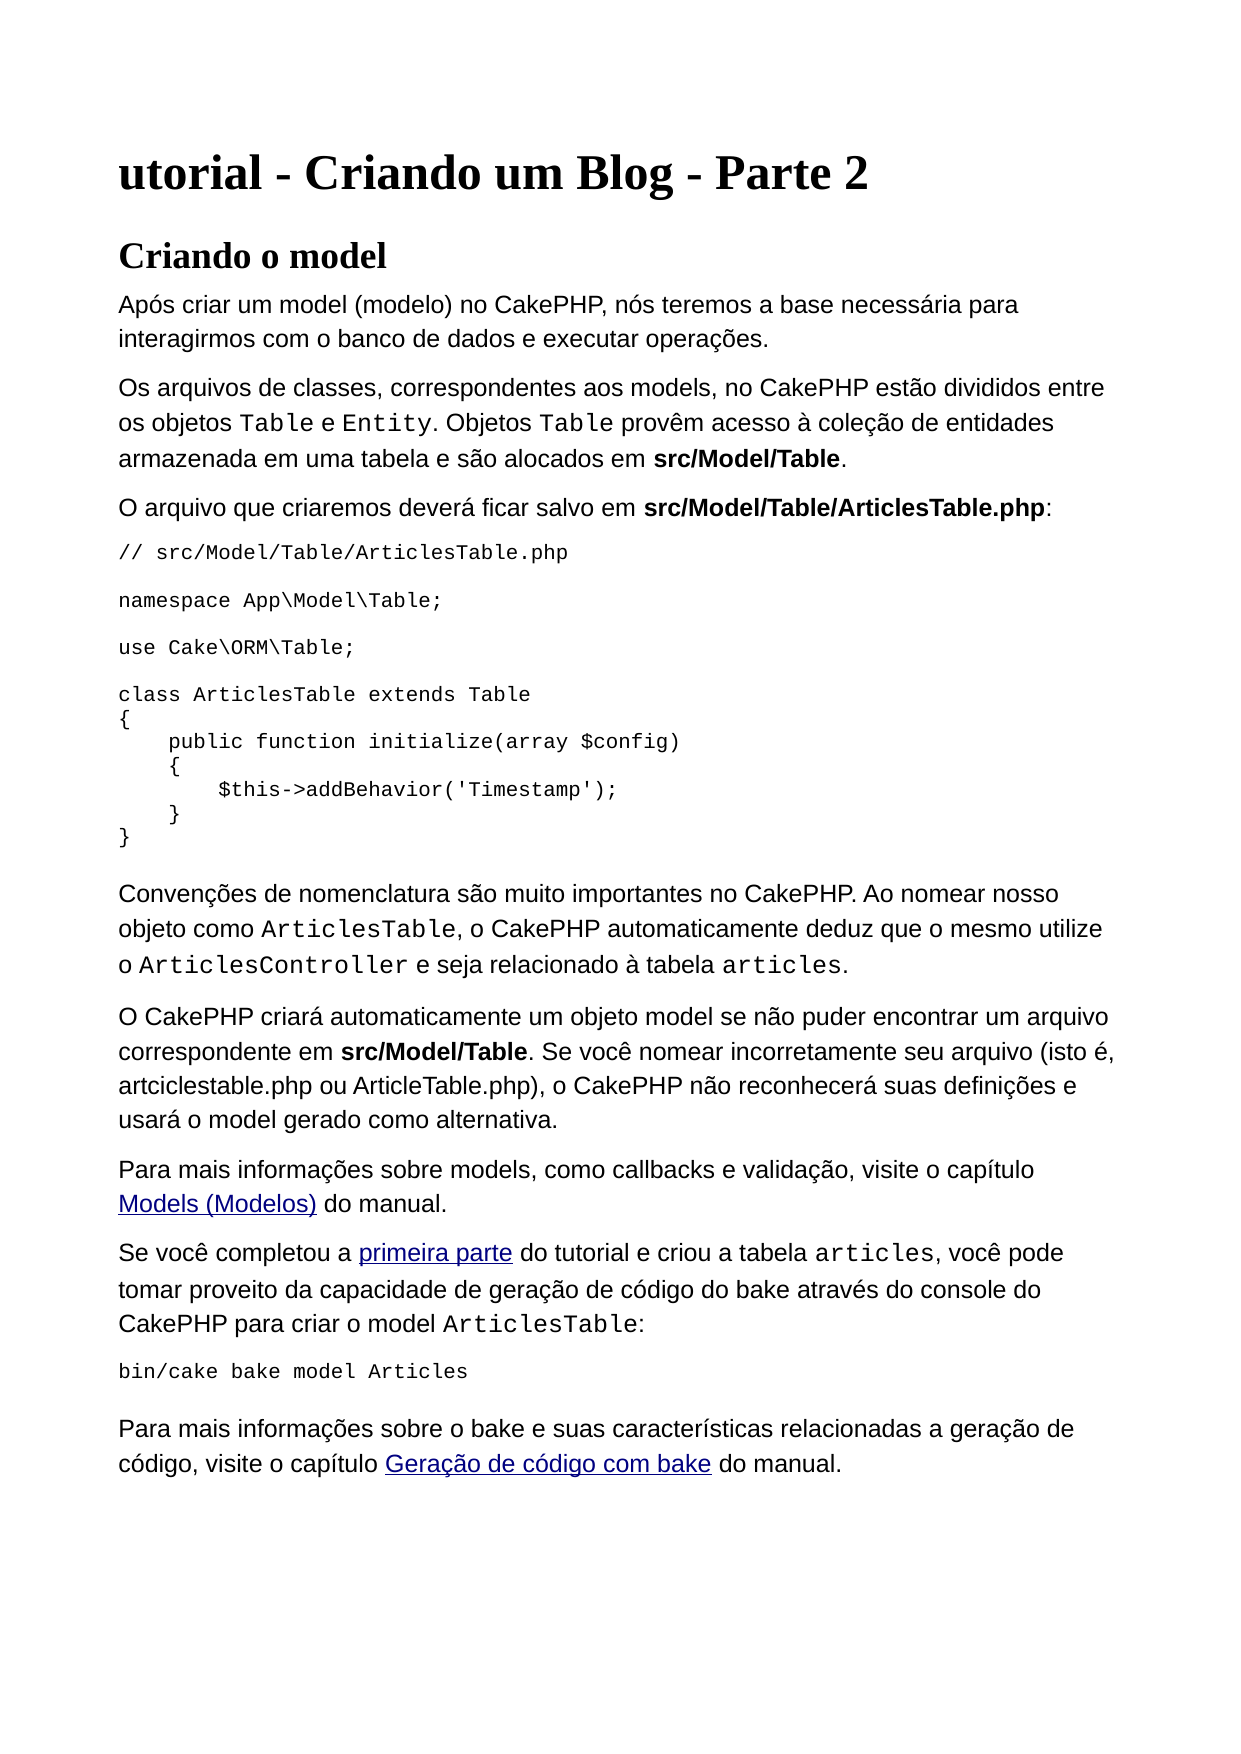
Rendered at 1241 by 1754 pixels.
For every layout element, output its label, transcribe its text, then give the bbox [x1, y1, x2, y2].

text O arquivo que criaremos deverá ficar salvo em src/Model/Table/ArticlesTable.php: [118, 493, 1122, 522]
text { [118, 755, 1122, 779]
text } [118, 802, 1122, 826]
text $this->addBehavior('Timestamp'); [118, 779, 1122, 802]
text { [118, 708, 1122, 732]
text Se você completou a primeira parte do tutorial e criou a tabela articles, você pode tomar proveito da capacidade de geração de código do bake através do console do CakePHP para criar o model ArticlesTable: [118, 1238, 1122, 1340]
text O CakePHP criará automaticamente um objeto model se não puder encontrar um arquivo correspondente em src/Model/Table. Se você nomear incorretamente seu arquivo (isto é, artciclestable.php ou ArticleTable.php), o CakePHP não reconhecerá suas definições e usará o model gerado como alternativa. [118, 1002, 1122, 1134]
text Para mais informações sobre o bake e suas características relacionadas a geração de código, visite o capítulo Geração de código com bake do manual. [118, 1414, 1122, 1477]
text } [118, 826, 1122, 850]
text bin/cake bake model Articles [118, 1361, 1122, 1384]
text Após criar um model (modelo) no CakePHP, nós teremos a base necessária para interagirmos com o banco de dados e executar operações. [118, 289, 1122, 353]
text Os arquivos de classes, correspondentes aos models, no CakePHP estão divididos entre os objetos Table e Entity. Objetos Table provêm acesso à coleção de entidades armazenada em uma tabela e são alocados em src/Model/Table. [118, 373, 1122, 473]
text // src/Model/Table/ArticlesTable.php [118, 542, 1122, 566]
text public function initialize(array $config) [118, 732, 1122, 755]
text use Cake\ORM\Table; [118, 637, 1122, 661]
text Para mais informações sobre models, como callbacks e validação, visite o capítulo Models (Modelos) do manual. [118, 1154, 1122, 1218]
text Convenções de nomenclatura são muito importantes no CakePHP. Ao nomear nosso objeto como ArticlesTable, o CakePHP automaticamente deduz que o mesmo utilize o ArticlesController e seja relacionado à tabela articles. [118, 879, 1122, 981]
subtitle Criando o model [118, 234, 1122, 277]
subtitle utorial - Criando um Blog - Parte 2 [118, 143, 1122, 201]
text namespace App\Model\Table; [118, 590, 1122, 613]
text class ArticlesTable extends Table [118, 684, 1122, 708]
